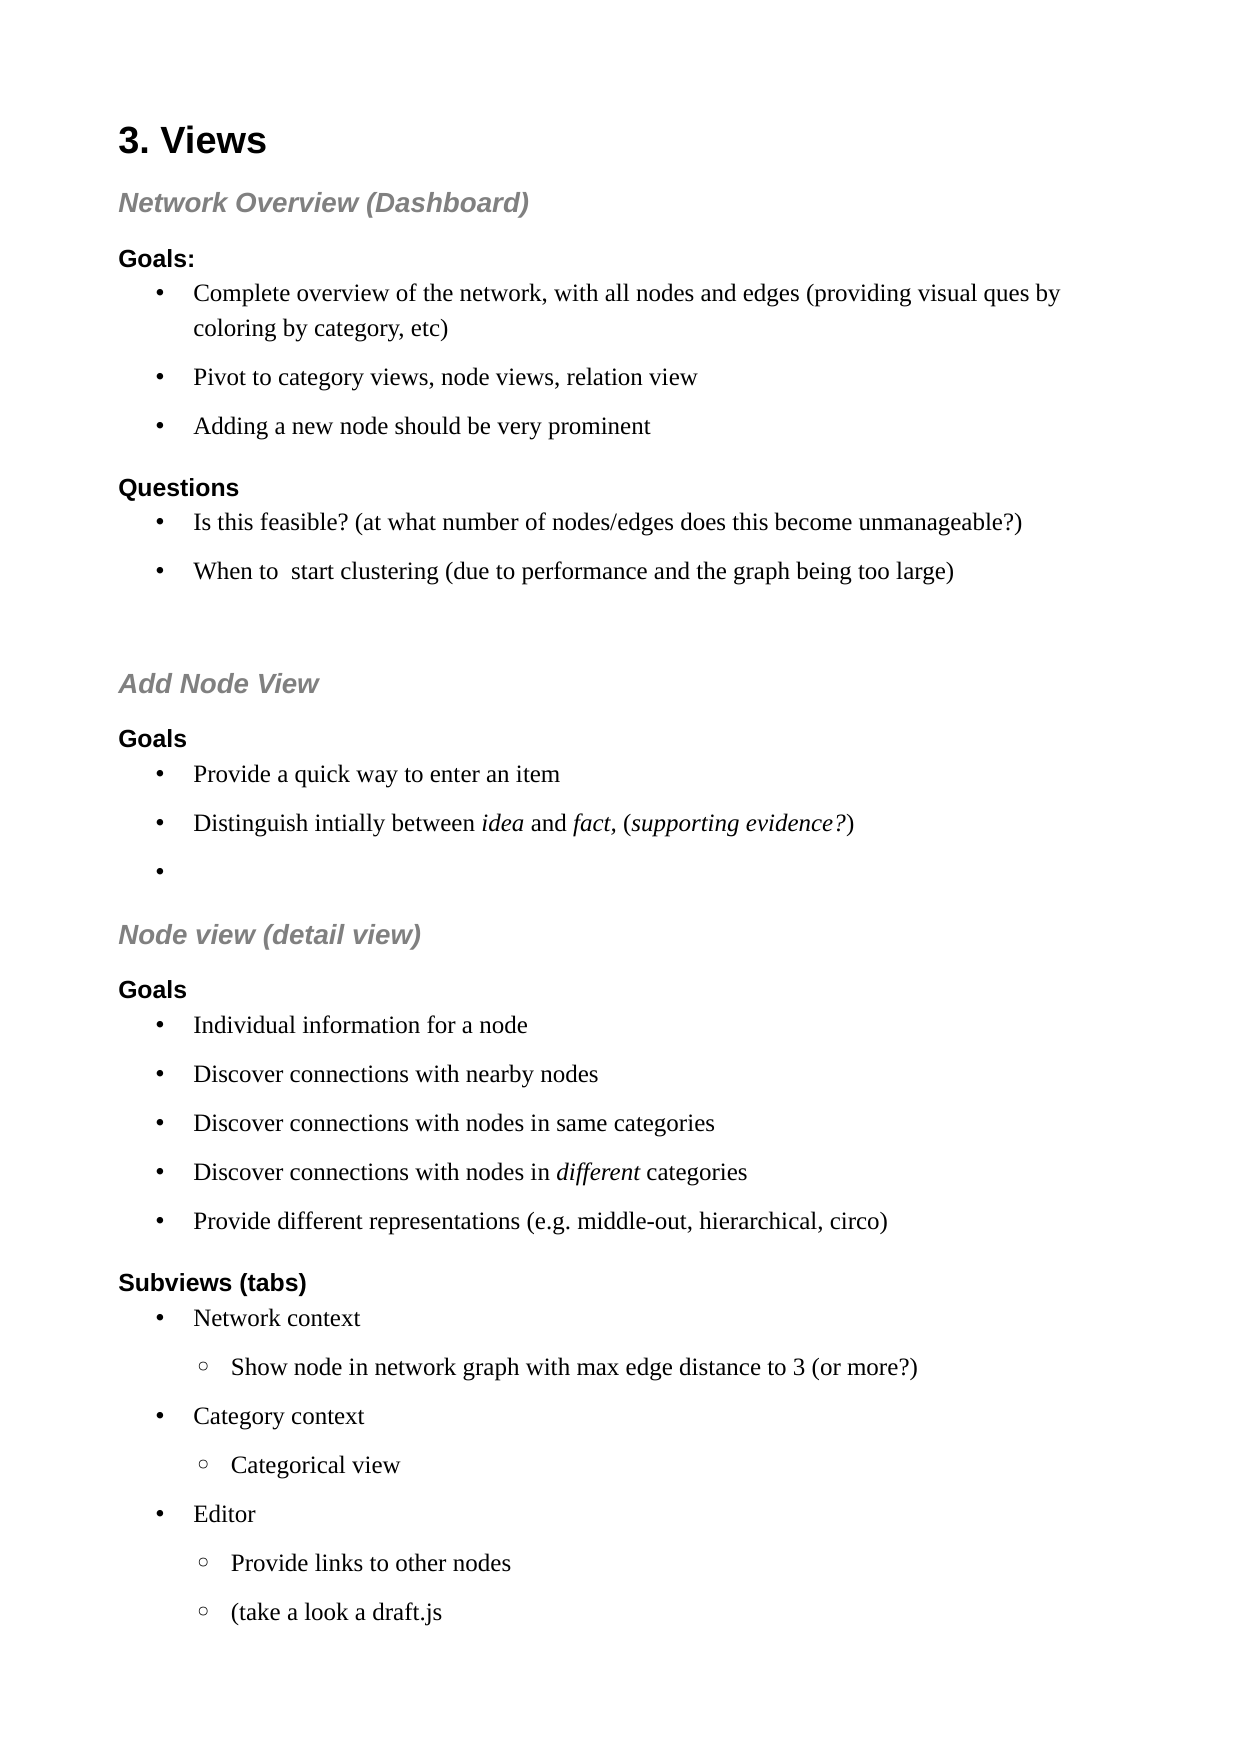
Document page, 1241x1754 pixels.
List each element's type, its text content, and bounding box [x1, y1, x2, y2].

subtitle Subviews (tabs) [118, 1268, 1122, 1296]
list Discover connections with nodes in different categories [156, 1157, 1122, 1186]
subtitle Goals: [118, 244, 1122, 272]
subtitle Node view (detail view) [118, 918, 1122, 950]
list When to start clustering (due to performance and the graph being too large) [156, 556, 1122, 585]
list Provide different representations (e.g. middle-out, hierarchical, circo) [156, 1206, 1122, 1235]
subtitle Goals [118, 724, 1122, 752]
list Network context [156, 1303, 1122, 1331]
list Complete overview of the network, with all nodes and edges (providing visual ques by coloring by category, etc) [156, 278, 1122, 342]
list Distinguish intially between idea and fact, (supporting evidence?) [156, 808, 1122, 837]
subtitle Network Overview (Dashboard) [118, 187, 1122, 219]
subtitle Goals [118, 975, 1122, 1004]
list Is this feasible? (at what number of nodes/edges does this become unmanageable?) [156, 507, 1122, 536]
list Adding a new node should be very prominent [156, 411, 1122, 440]
list Categorical view [193, 1450, 1122, 1479]
list Pivot to category views, node views, relation view [156, 362, 1122, 391]
list Show node in network graph with max edge distance to 3 (or more?) [193, 1352, 1122, 1381]
subtitle 3. Views [118, 118, 1122, 162]
list Category context [156, 1401, 1122, 1429]
list Discover connections with nodes in same categories [156, 1108, 1122, 1137]
list Discover connections with nearby nodes [156, 1059, 1122, 1088]
list Individual information for a node [156, 1010, 1122, 1039]
list Editor [156, 1499, 1122, 1528]
subtitle Add Node View [118, 667, 1122, 699]
list Provide a quick way to enter an item [156, 759, 1122, 787]
subtitle Questions [118, 473, 1122, 501]
list Provide links to other nodes [193, 1548, 1122, 1577]
list (take a look a draft.js [193, 1597, 1122, 1626]
